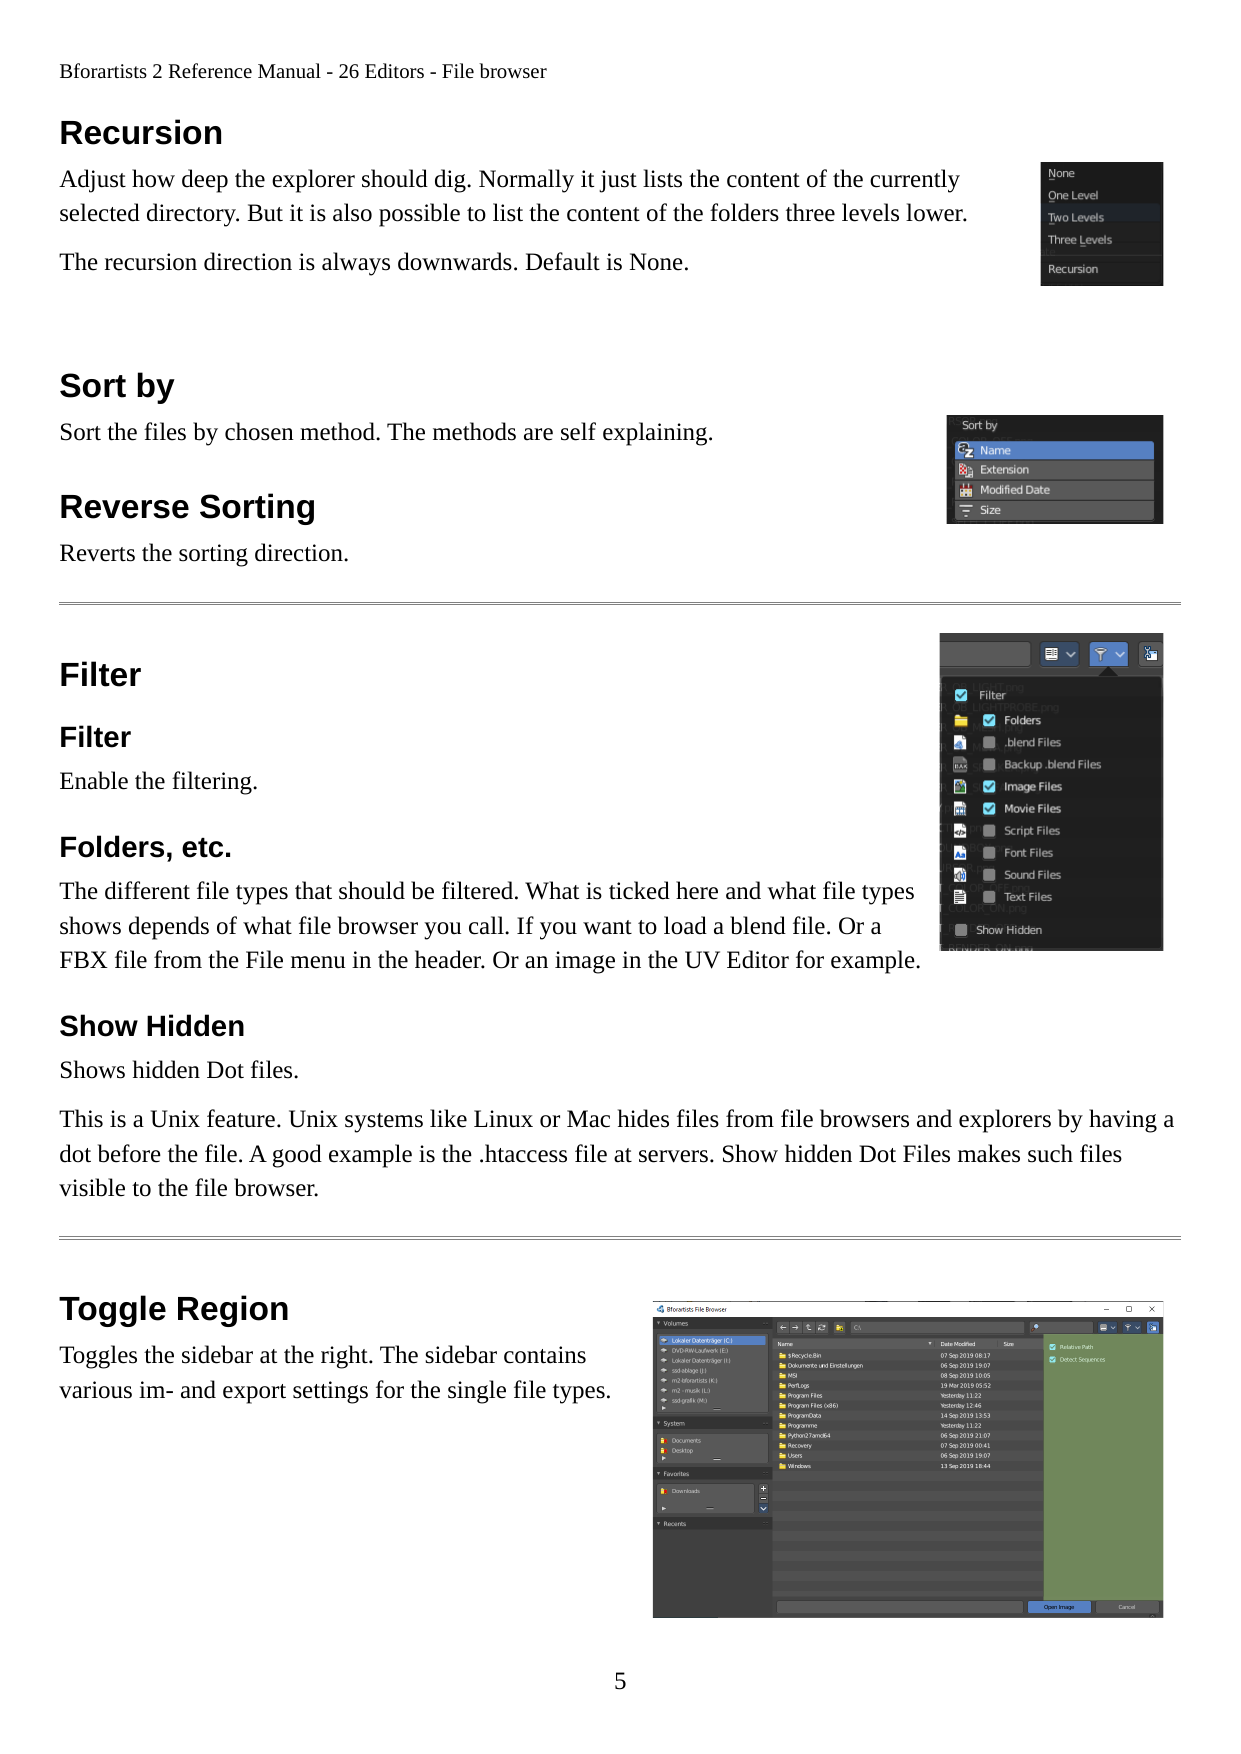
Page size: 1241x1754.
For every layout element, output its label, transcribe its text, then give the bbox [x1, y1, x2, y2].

text Toggles the sidebar at the right. The sidebar contains various im- and export settings for the single file types. [59, 1340, 652, 1404]
subtitle [1164, 830, 1181, 864]
picture [939, 633, 1164, 951]
text This is a Unix feature. Unix systems like Linux or Mac hides files from file browsers and explorers by having a dot before the file. A good example is the .htaccess file at servers. Show hidden Dot Files makes such files visible to the file browser. [59, 1104, 1181, 1202]
text Reverts the sorting direction. [59, 538, 1181, 567]
subtitle Reverse Sorting [59, 487, 1181, 526]
subtitle [1164, 720, 1181, 754]
subtitle Filter [59, 720, 939, 754]
text The different file types that should be filtered. What is ticked here and what file types shows depends of what file browser you call. If you want to load a blend file. Or a FBX file from the File menu in the header. Or an image in the UV Editor for example. [59, 876, 1181, 974]
subtitle Filter [59, 654, 939, 693]
text Adjust how deep the explorer should dig. Normally it just lists the content of the currently selected directory. But it is also possible to list the content of the folders three levels lower. [59, 164, 1040, 227]
text Enable the filtering. [59, 766, 939, 795]
text Sort the files by chosen method. The methods are self explaining. [59, 417, 946, 446]
subtitle Recursion [59, 113, 1181, 151]
text The recursion direction is always downwards. Default is None. [59, 247, 1040, 276]
text [1164, 766, 1181, 795]
subtitle [1164, 654, 1181, 693]
picture [652, 1301, 1164, 1618]
subtitle Folders, etc. [59, 830, 939, 864]
text Shows hidden Dot files. [59, 1055, 1181, 1084]
subtitle Show Hidden [59, 1009, 1181, 1043]
picture [946, 415, 1164, 524]
subtitle Sort by [59, 366, 1181, 405]
subtitle Toggle Region [59, 1289, 1181, 1328]
picture [1040, 162, 1164, 286]
